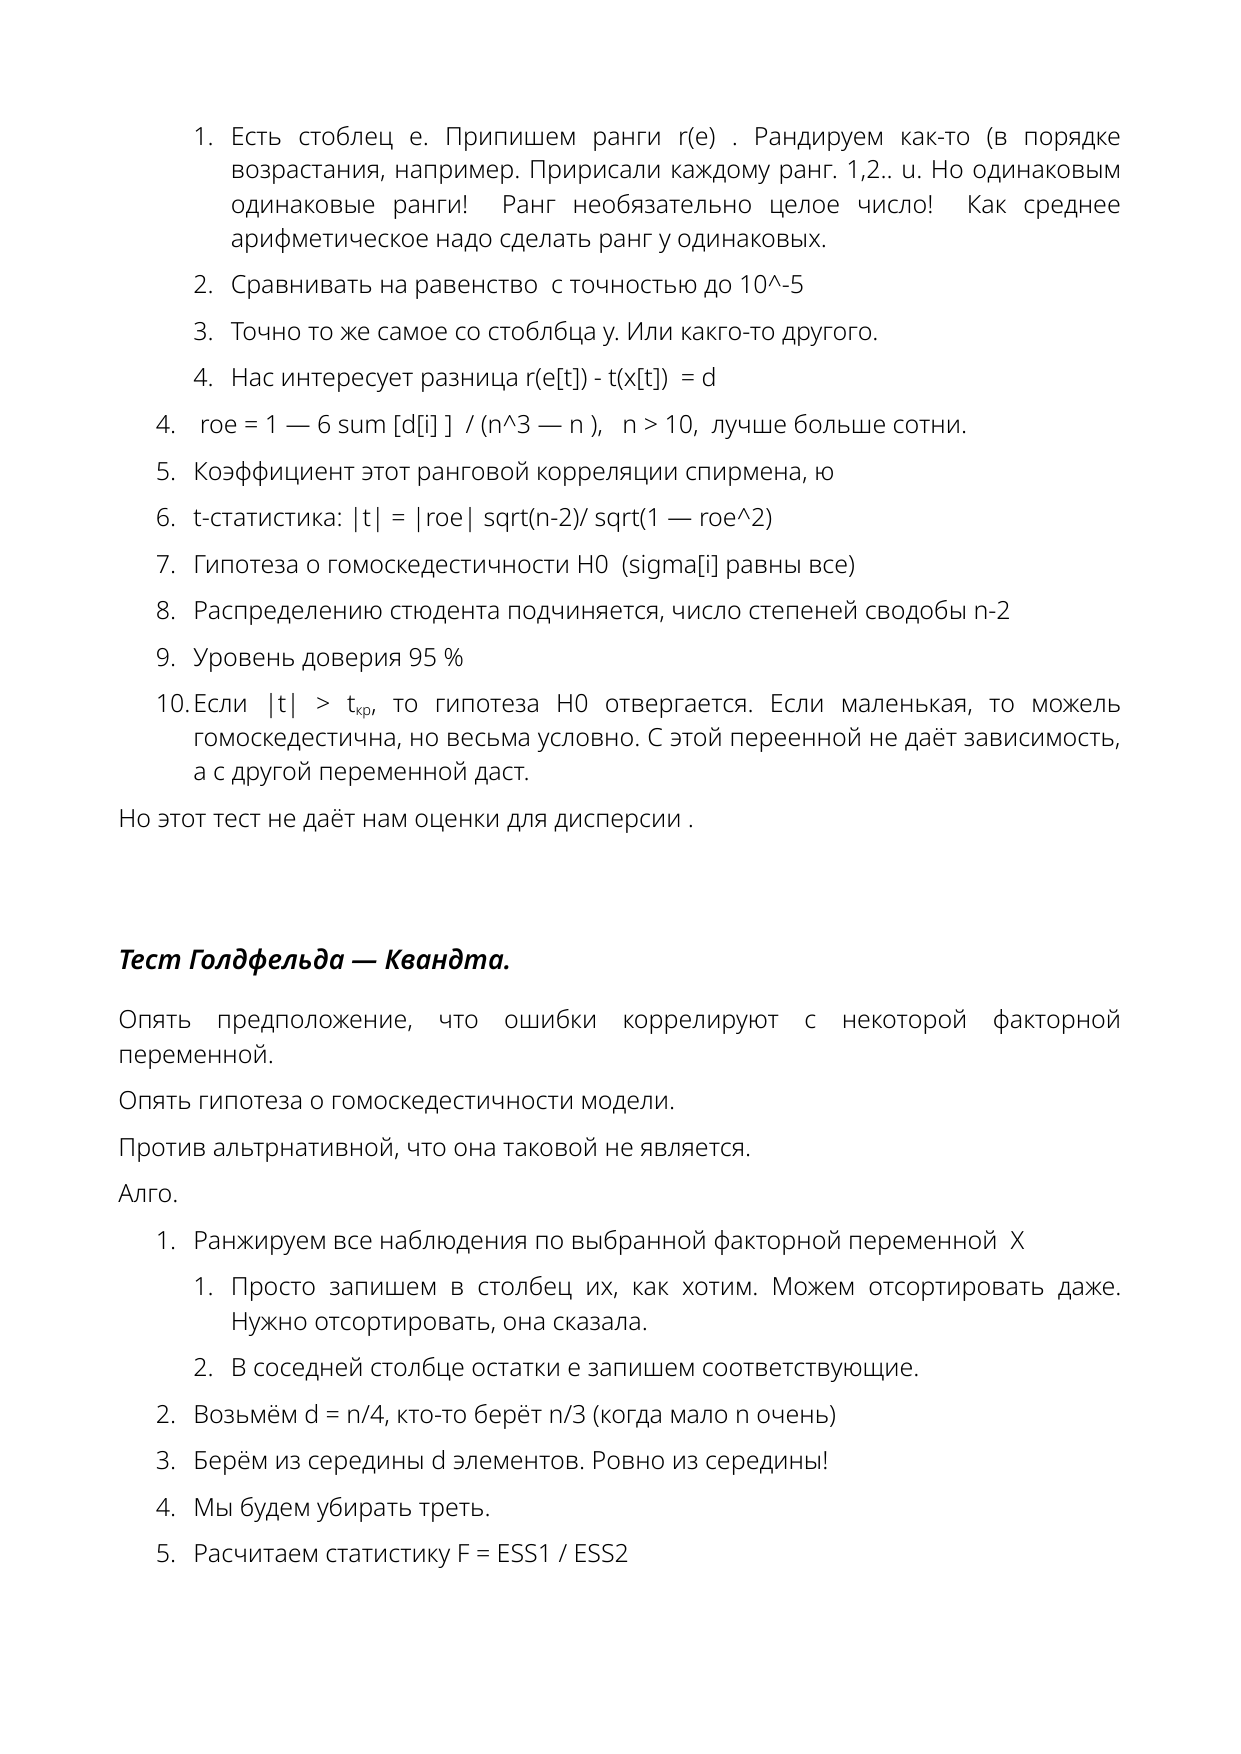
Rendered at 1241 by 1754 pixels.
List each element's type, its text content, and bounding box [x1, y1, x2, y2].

list Если |t| > tкр, то гипотеза H0 отвергается. Если маленькая, то можель гомоскедестична, но весьма условно. С этой переенной не даёт зависимость, а с другой переменной даст. [156, 686, 1122, 788]
text Против альтрнативной, что она таковой не является. [118, 1129, 1122, 1163]
list Возьмём d = n/4, кто-то берёт n/3 (когда мало n очень) [156, 1396, 1122, 1430]
list Гипотеза о гомоскедестичности H0 (sigma[i] равны все) [156, 546, 1122, 580]
list Берём из середины d элементов. Ровно из середины! [156, 1443, 1122, 1477]
list Точно то же самое со стоблбца y. Или какго-то другого. [193, 313, 1122, 347]
list Ранжируем все наблюдения по выбранной факторной переменной X [156, 1222, 1122, 1257]
list Просто запишем в столбец их, как хотим. Можем отсортировать даже. Нужно отсортировать, она сказала. [193, 1269, 1122, 1337]
list Есть стоблец e. Припишем ранги r(e) . Рандируем как-то (в порядке возрастания, например. Пририсали каждому ранг. 1,2.. u. Но одинаковым одинаковые ранги! Ранг необязательно целое число! Как среднее арифметическое надо сделать ранг у одинаковых. [193, 118, 1122, 254]
list t-статистика: |t| = |roe| sqrt(n-2)/ sqrt(1 — roe^2) [156, 500, 1122, 534]
list Уровень доверия 95 % [156, 639, 1122, 673]
list roe = 1 — 6 sum [d[i] ] / (n^3 — n ), n > 10, лучше больше сотни. [156, 407, 1122, 441]
text Опять предположение, что ошибки коррелируют с некоторой факторной переменной. [118, 1002, 1122, 1070]
list Распределению стюдента подчиняется, число степеней сводобы n-2 [156, 593, 1122, 627]
list В соседней столбце остатки e запишем соответствующие. [193, 1350, 1122, 1384]
text Алго. [118, 1176, 1122, 1210]
list Мы будем убирать треть. [156, 1489, 1122, 1523]
list Сравнивать на равенство с точностью до 10^-5 [193, 267, 1122, 301]
subtitle Тест Голдфельда — Квандта. [118, 940, 1122, 977]
list Расчитаем статистику F = ESS1 / ESS2 [156, 1536, 1122, 1570]
list Нас интересует разница r(e[t]) - t(x[t]) = d [193, 360, 1122, 394]
text Но этот тест не даёт нам оценки для дисперсии . [118, 801, 1122, 835]
text Опять гипотеза о гомоскедестичности модели. [118, 1083, 1122, 1117]
list Коэффициент этот ранговой корреляции спирмена, ю [156, 453, 1122, 487]
